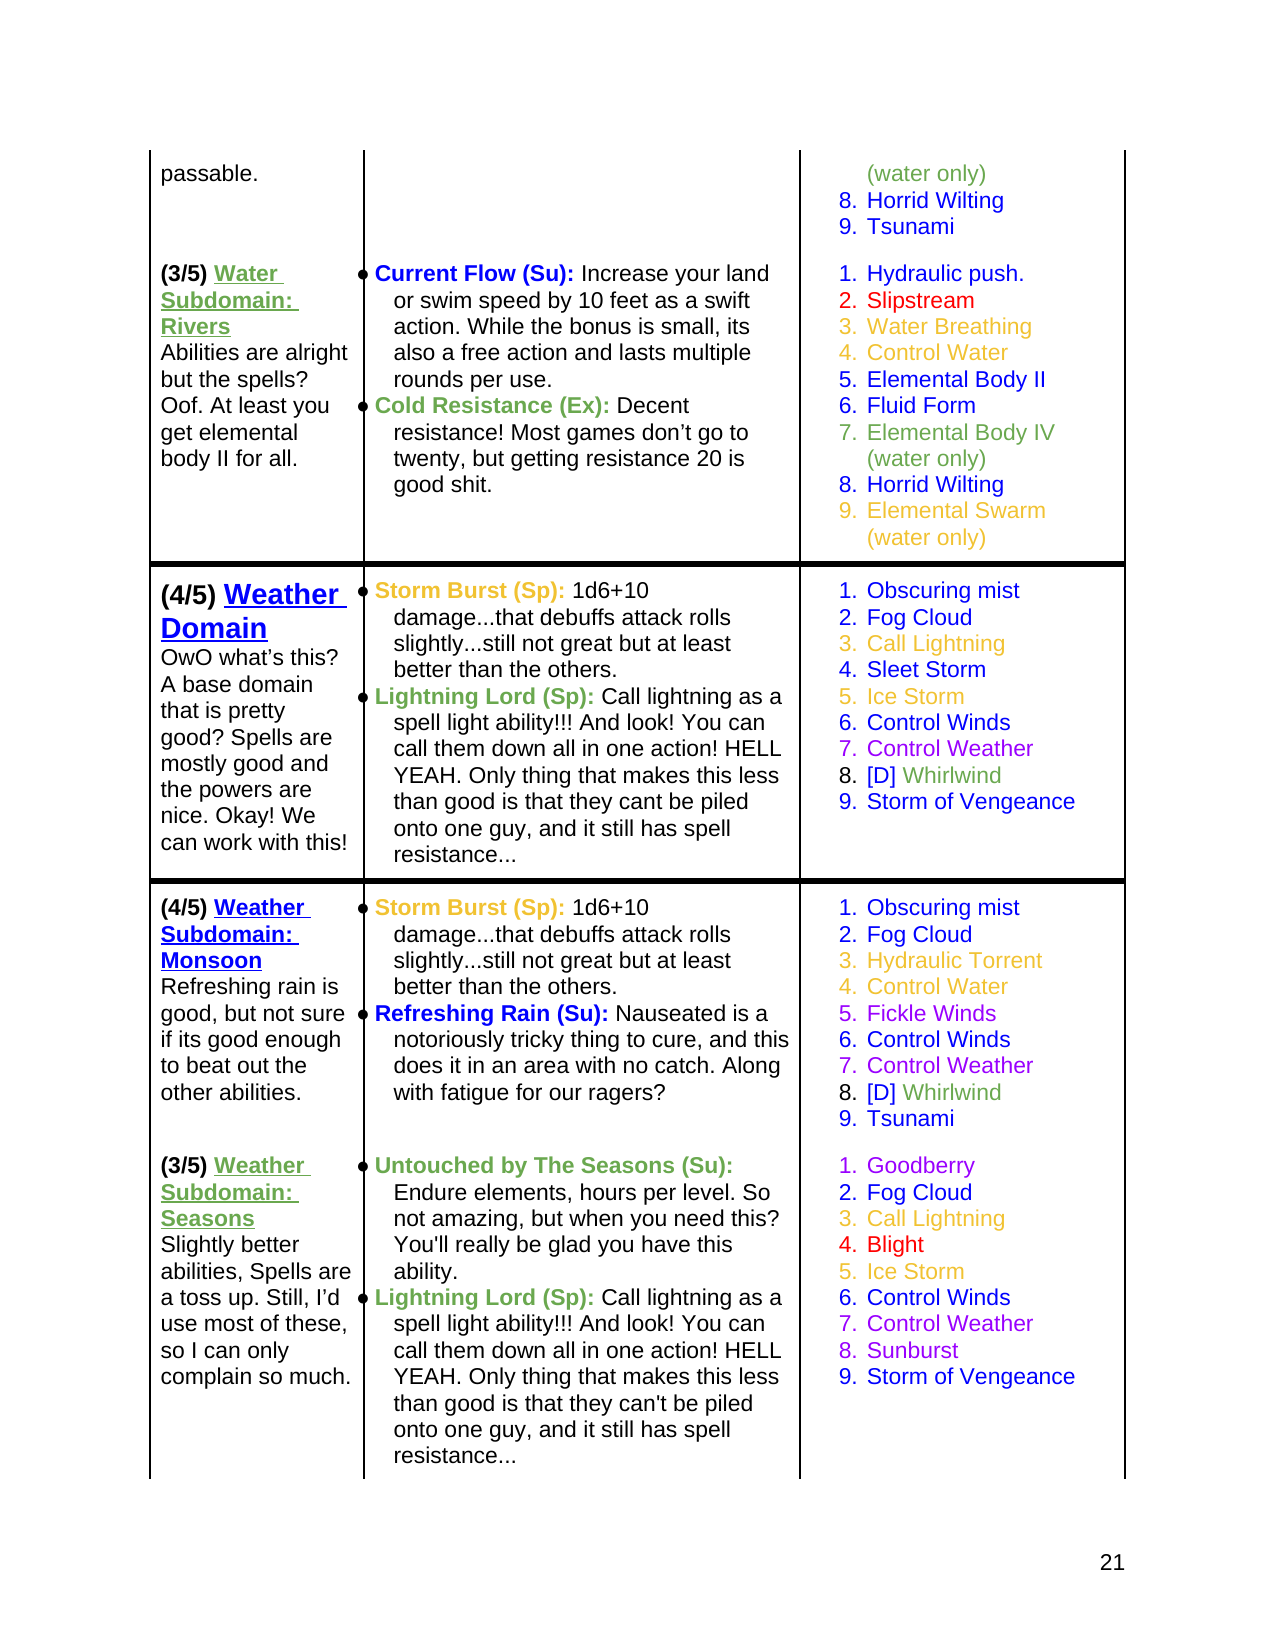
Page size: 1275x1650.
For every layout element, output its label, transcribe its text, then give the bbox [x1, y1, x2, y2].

table_cell (4/5) Weather Domain OwO what’s this? A base domain that is pretty good? Spells are mostly good and the powers are nice. Okay! We can work with this! [151, 567, 363, 878]
table_cell (3/5) Weather Subdomain: Seasons Slightly better abilities, Spells are a toss up. Still, I’d use most of these, so I can only complain so much. [151, 1142, 363, 1479]
table_cell Untouched by The Seasons (Su): Endure elements, hours per level. So not amazing, but when you need this? You'll really be glad you have this ability. Lightning Lord (Sp): Call lightning as a spell light ability!!! And look! You can call them down all in one action! HELL YEAH. Only thing that makes this less than good is that they can't be piled onto one guy, and it still has spell resistance... [365, 1142, 799, 1479]
table_cell Surge (Su): Push a guy away or pull him closer. Yay repositioning tools. Cold Resistance (Ex): Decent resistance! Most games don’t go to twenty, but getting resistance 20 is good shit. [365, 150, 799, 250]
table_cell Storm Burst (Sp): 1d6+10 damage...that debuffs attack rolls slightly...still not great but at least better than the others. Refreshing Rain (Su): Nauseated is a notoriously tricky thing to cure, and this does it in an area with no catch. Along with fatigue for our ragers? [365, 884, 799, 1142]
table_cell (3/5) Water Subdomain: Rivers Abilities are alright but the spells? Oof. At least you get elemental body II for all. [151, 250, 363, 561]
table_cell Storm Burst (Sp): 1d6+10 damage...that debuffs attack rolls slightly...still not great but at least better than the others. Lightning Lord (Sp): Call lightning as a spell light ability!!! And look! You can call them down all in one action! HELL YEAH. Only thing that makes this less than good is that they cant be piled onto one guy, and it still has spell resistance... [365, 567, 799, 878]
table_cell Hydraulic push. Slipstream Water Breathing Control Water Elemental Body II Fluid Form Elemental Body IV (water only) Horrid Wilting Elemental Swarm (water only) [801, 250, 1124, 561]
table_cell Obscuring mist Fog Cloud Call Lightning Sleet Storm Ice Storm Control Winds Control Weather [D] Whirlwind Storm of Vengeance [801, 567, 1124, 878]
table_cell (3/5) Water Subdomain: Oceans Good if you want to be druid jesus. Has more repositioning options so its passable. [151, 150, 363, 250]
table_cell Obscuring mist Fog Cloud Hydraulic Torrent Control Water Fickle Winds Control Winds Control Weather [D] Whirlwind Tsunami [801, 884, 1124, 1142]
table_cell (4/5) Weather Subdomain: Monsoon Refreshing rain is good, but not sure if its good enough to beat out the other abilities. [151, 884, 363, 1142]
table_cell Current Flow (Su): Increase your land or swim speed by 10 feet as a swift action. While the bonus is small, its also a free action and lasts multiple rounds per use. Cold Resistance (Ex): Decent resistance! Most games don’t go to twenty, but getting resistance 20 is good shit. [365, 250, 799, 561]
table_cell Obscuring Mist Slipstream [D] Water Walk Control Water Ice Storm Cone of Cold Elemental Body IV (water only) Horrid Wilting Tsunami [801, 150, 1124, 250]
table_cell Goodberry Fog Cloud Call Lightning Blight Ice Storm Control Winds Control Weather Sunburst Storm of Vengeance [801, 1142, 1124, 1479]
